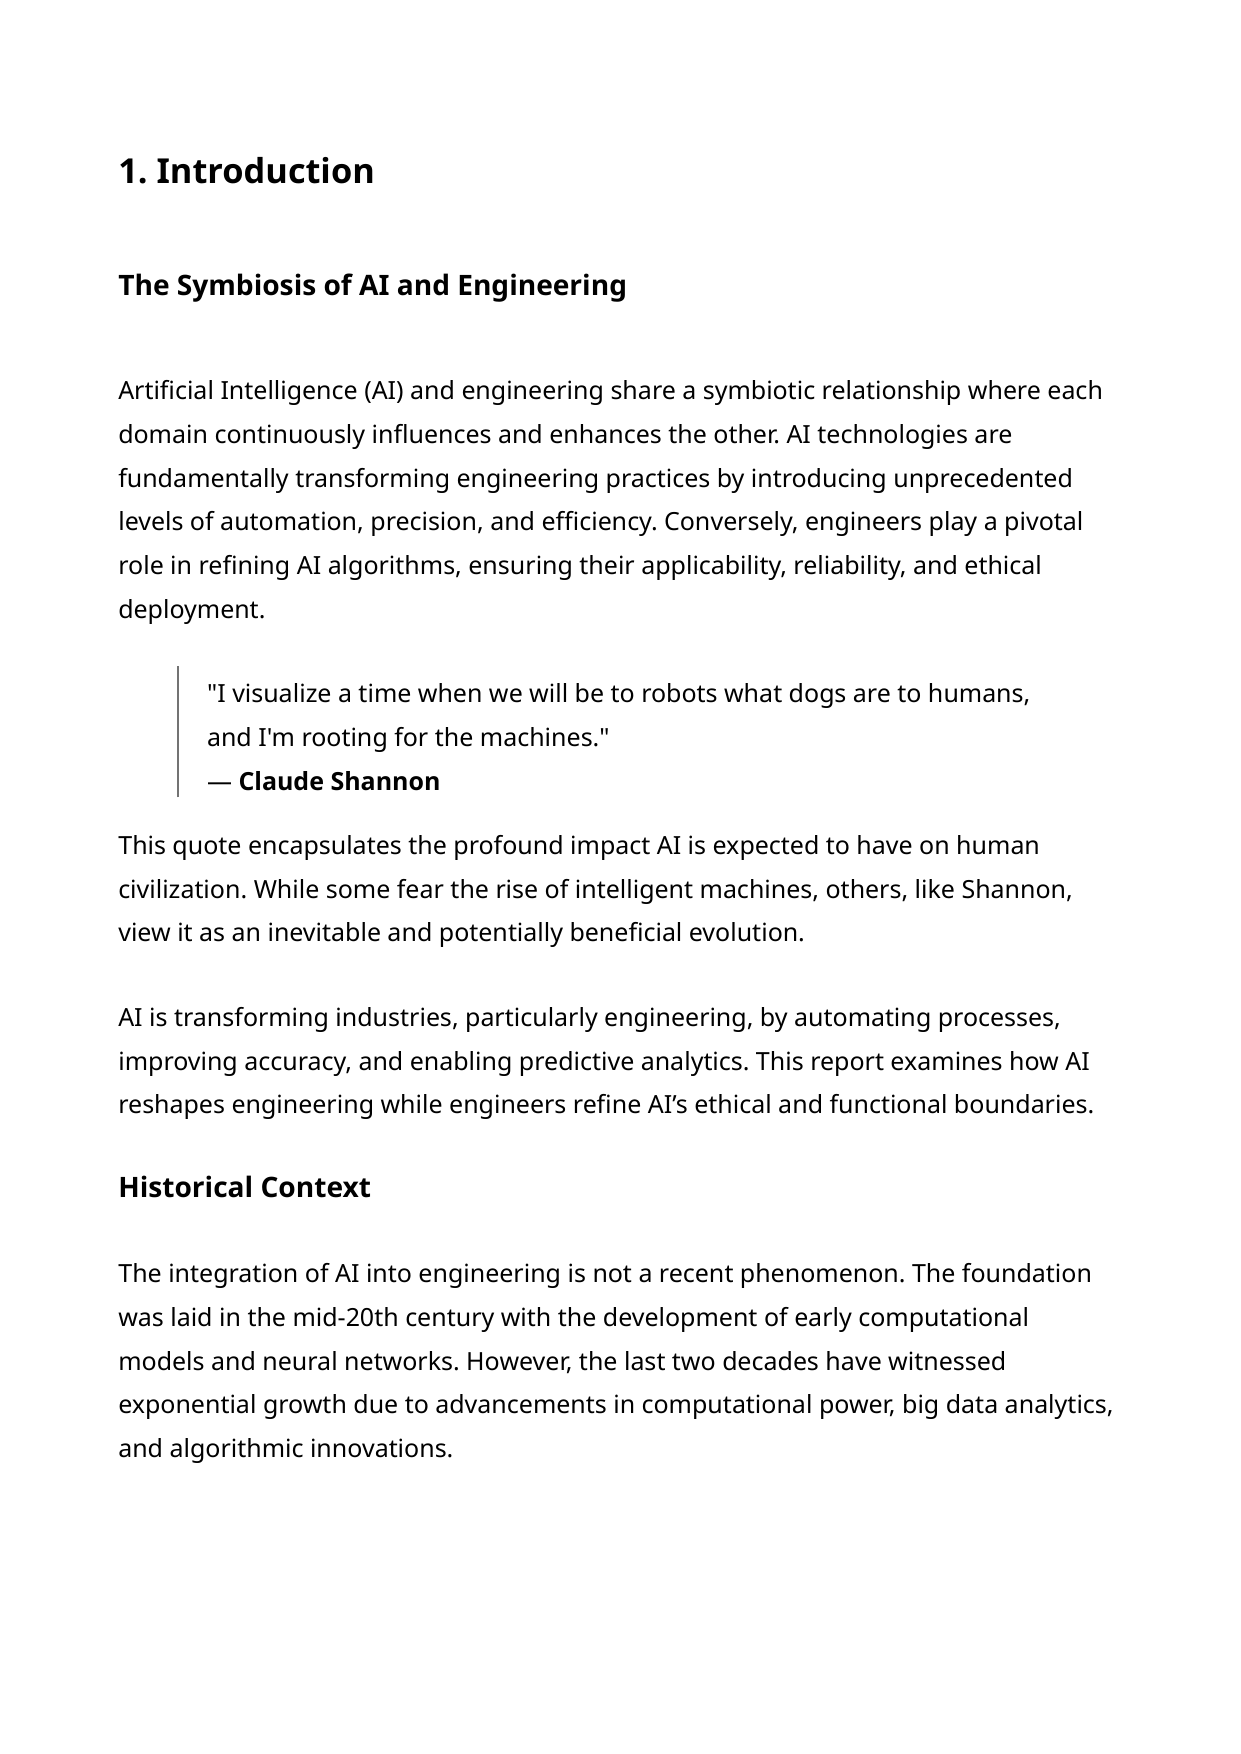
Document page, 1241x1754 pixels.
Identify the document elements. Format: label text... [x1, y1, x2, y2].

text "I visualize a time when we will be to robots what dogs are to humans, and I'm rooting for the machines." — Claude Shannon [179, 666, 1063, 797]
subtitle 1. Introduction [118, 146, 1122, 193]
text This quote encapsulates the profound impact AI is expected to have on human civilization. While some fear the rise of intelligent machines, others, like Shannon, view it as an inevitable and potentially beneficial evolution. [118, 818, 1122, 949]
text The integration of AI into engineering is not a recent phenomenon. The foundation was laid in the mid-20th century with the development of early computational models and neural networks. However, the last two decades have witnessed exponential growth due to advancements in computational power, big data analytics, and algorithmic innovations. [118, 1246, 1122, 1465]
text AI is transforming industries, particularly engineering, by automating processes, improving accuracy, and enabling predictive analytics. This report examines how AI reshapes engineering while engineers refine AI’s ethical and functional boundaries. [118, 990, 1122, 1121]
text Historical Context [118, 1162, 1122, 1205]
subtitle The Symbiosis of AI and Engineering [118, 265, 1122, 303]
text Artificial Intelligence (AI) and engineering share a symbiotic relationship where each domain continuously influences and enhances the other. AI technologies are fundamentally transforming engineering practices by introducing unprecedented levels of automation, precision, and efficiency. Conversely, engineers play a pivotal role in refining AI algorithms, ensuring their applicability, reliability, and ethical deployment. [118, 363, 1122, 626]
